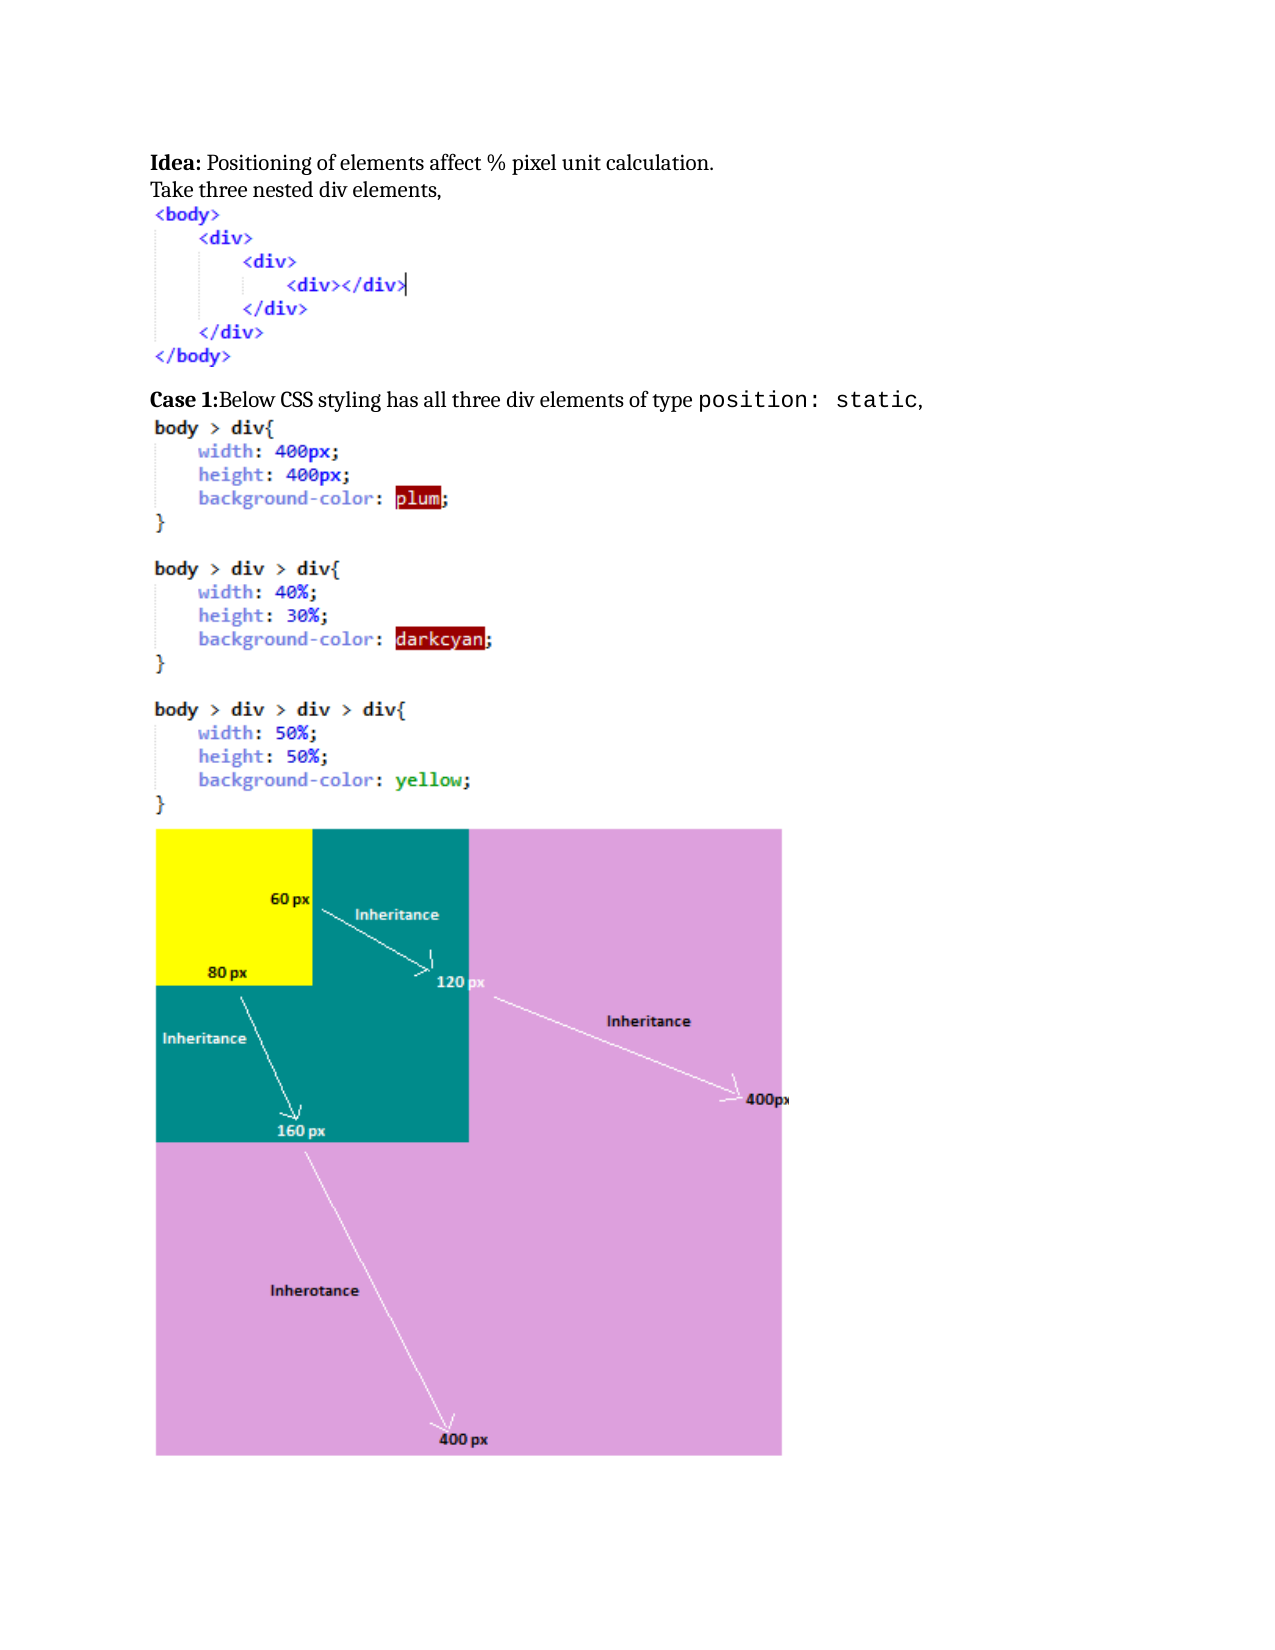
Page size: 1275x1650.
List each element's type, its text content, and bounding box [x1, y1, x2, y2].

picture [150, 414, 789, 1470]
text Case 1:Below CSS styling has all three div elements of type position: static, [150, 387, 1125, 1471]
picture [150, 202, 446, 367]
text Idea: Positioning of elements affect % pixel unit calculation. [150, 150, 1125, 176]
text Take three nested div elements, [150, 176, 1125, 203]
